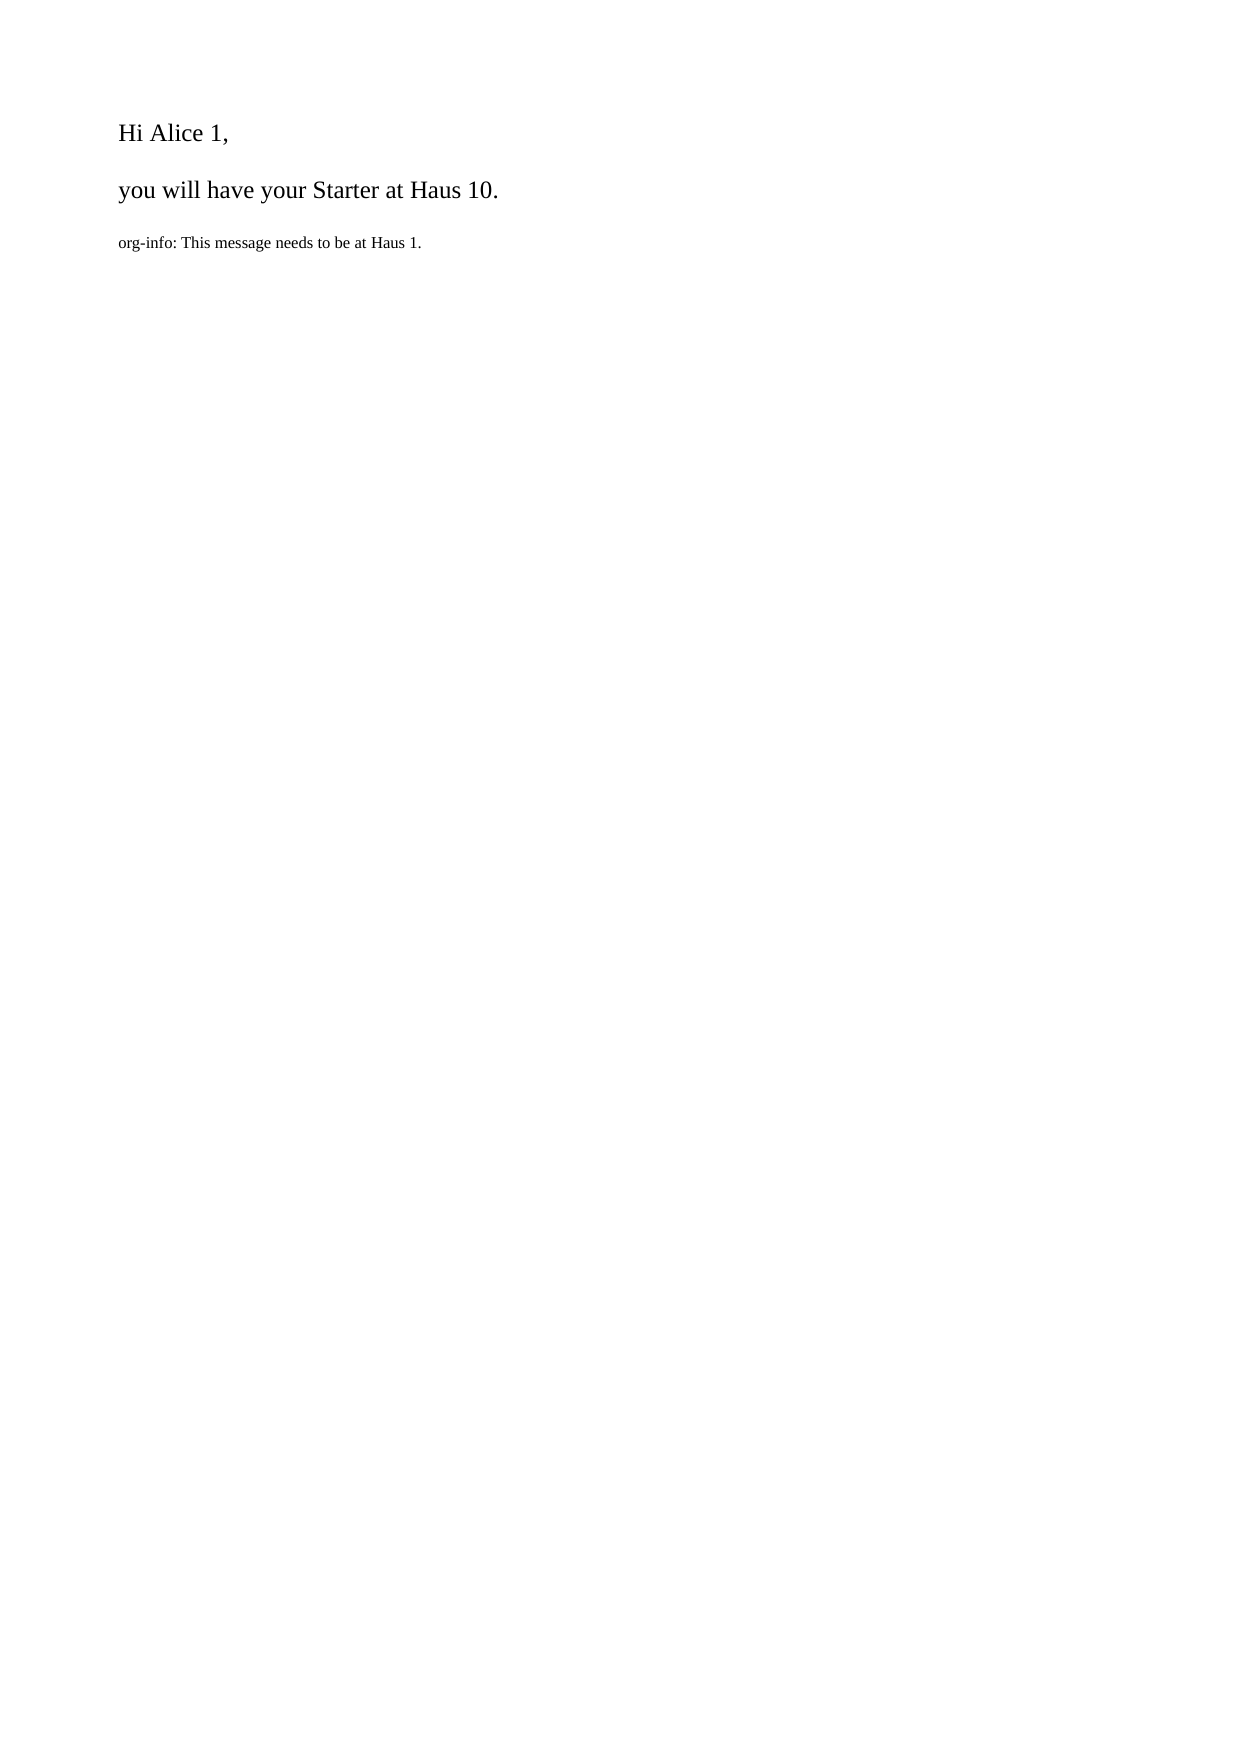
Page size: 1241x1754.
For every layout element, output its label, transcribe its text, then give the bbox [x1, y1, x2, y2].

text Hi Alice 1, [118, 118, 1122, 147]
text org-info: This message needs to be at Haus 1. [118, 233, 1122, 252]
text you will have your Starter at Haus 10. [118, 176, 1122, 204]
